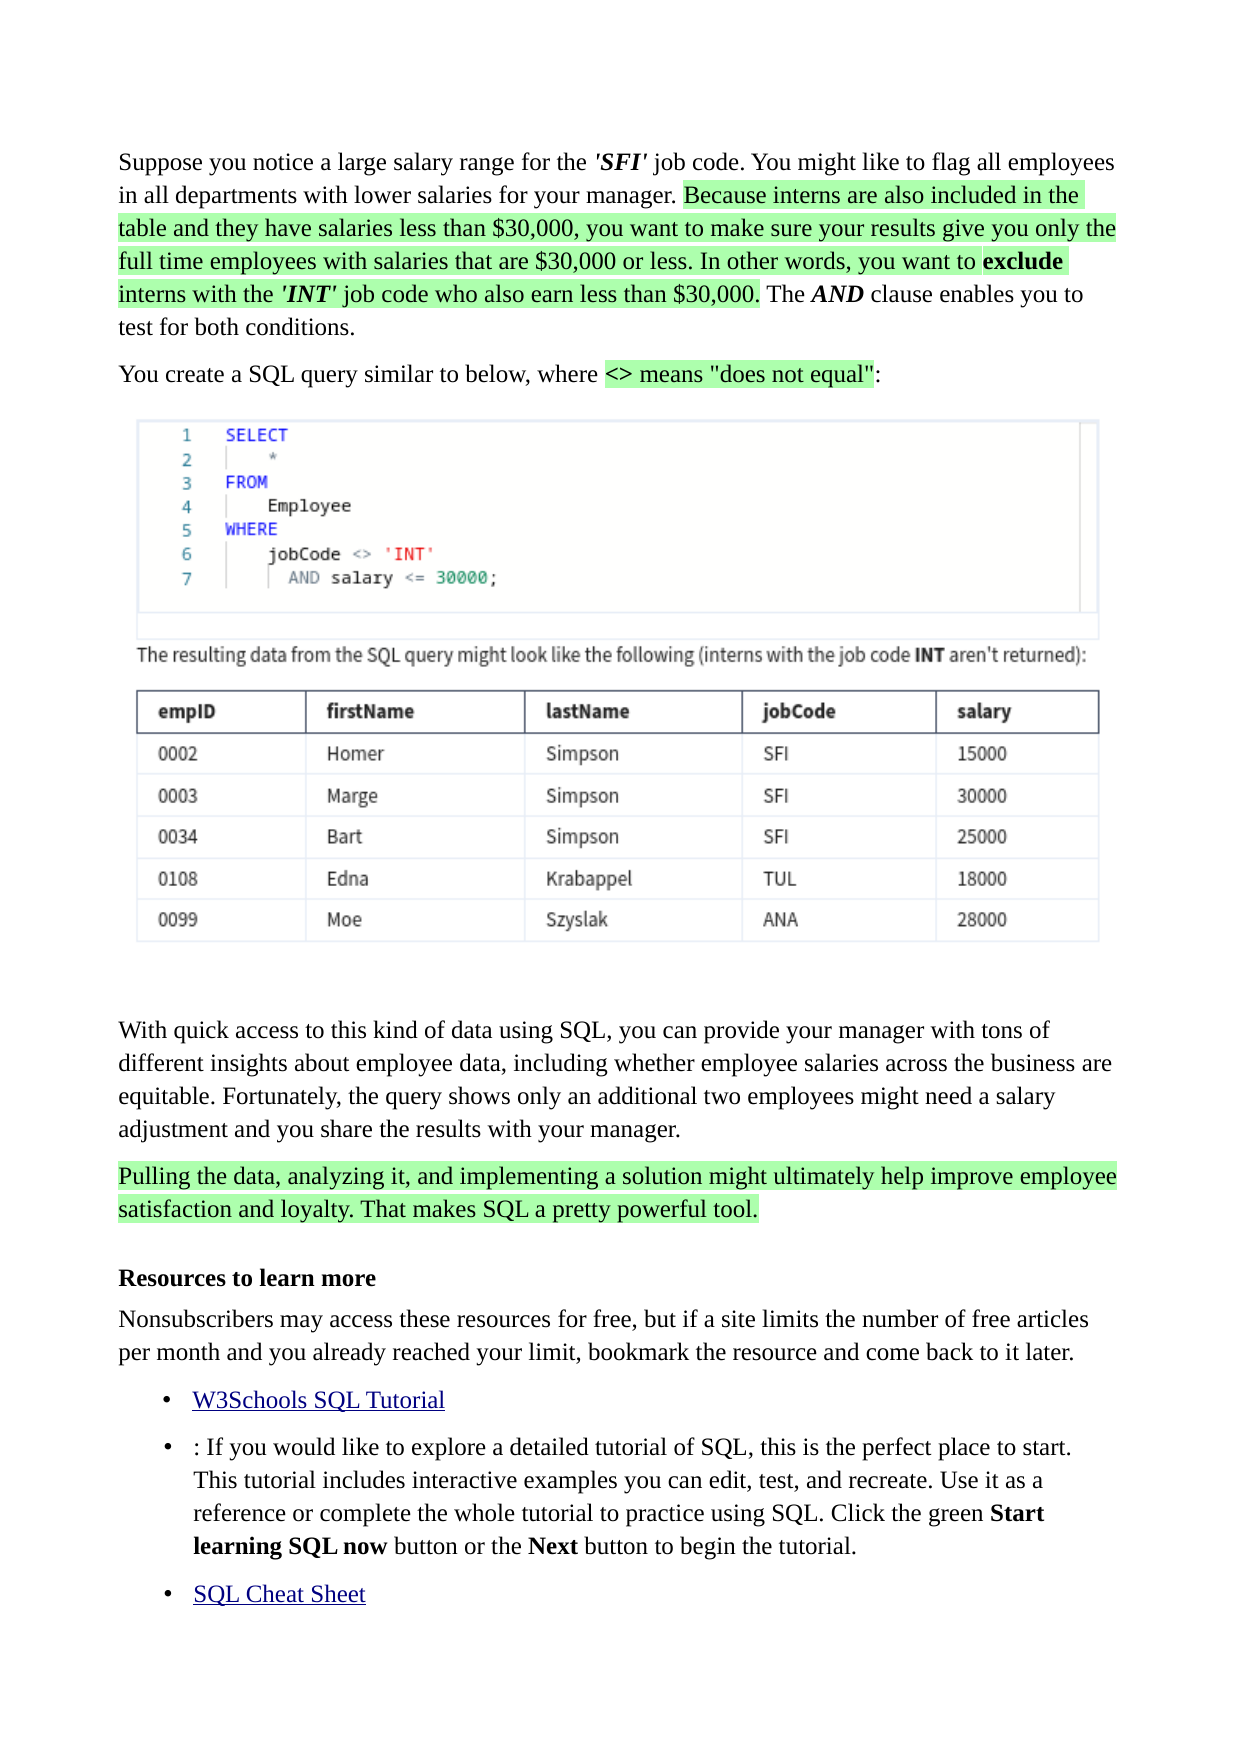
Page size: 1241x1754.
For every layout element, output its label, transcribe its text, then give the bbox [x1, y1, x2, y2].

list SQL Cheat Sheet [164, 1579, 1122, 1608]
text Pulling the data, analyzing it, and implementing a solution might ultimately help improve employee satisfaction and loyalty. That makes SQL a pretty powerful tool. [118, 1161, 1122, 1223]
subtitle Resources to learn more [118, 1263, 1122, 1292]
list W3Schools SQL Tutorial [162, 1385, 1122, 1413]
text You create a SQL query similar to below, where <> means "does not equal": [118, 359, 1122, 388]
picture [124, 407, 1117, 958]
text Suppose you notice a large salary range for the 'SFI' job code. You might like to flag all employees in all departments with lower salaries for your manager. Because interns are also included in the table and they have salaries less than $30,000, you want to make sure your results give you only the full time employees with salaries that are $30,000 or less. In other words, you want to exclude interns with the 'INT' job code who also earn less than $30,000. The AND clause enables you to test for both conditions. [118, 147, 1122, 341]
list : If you would like to explore a detailed tutorial of SQL, this is the perfect place to start. This tutorial includes interactive examples you can edit, test, and recreate. Use it as a reference or complete the whole tutorial to practice using SQL. Click the green Start learning SQL now button or the Next button to begin the tutorial. [164, 1432, 1122, 1560]
text With quick access to this kind of data using SQL, you can provide your manager with tons of different insights about employee data, including whether employee salaries across the business are equitable. Fortunately, the query shows only an additional two employees might need a salary adjustment and you share the results with your manager. [118, 1015, 1122, 1142]
text Nonsubscribers may access these resources for free, but if a site limits the number of free articles per month and you already reached your limit, bookmark the resource and come back to it later. [118, 1304, 1122, 1366]
